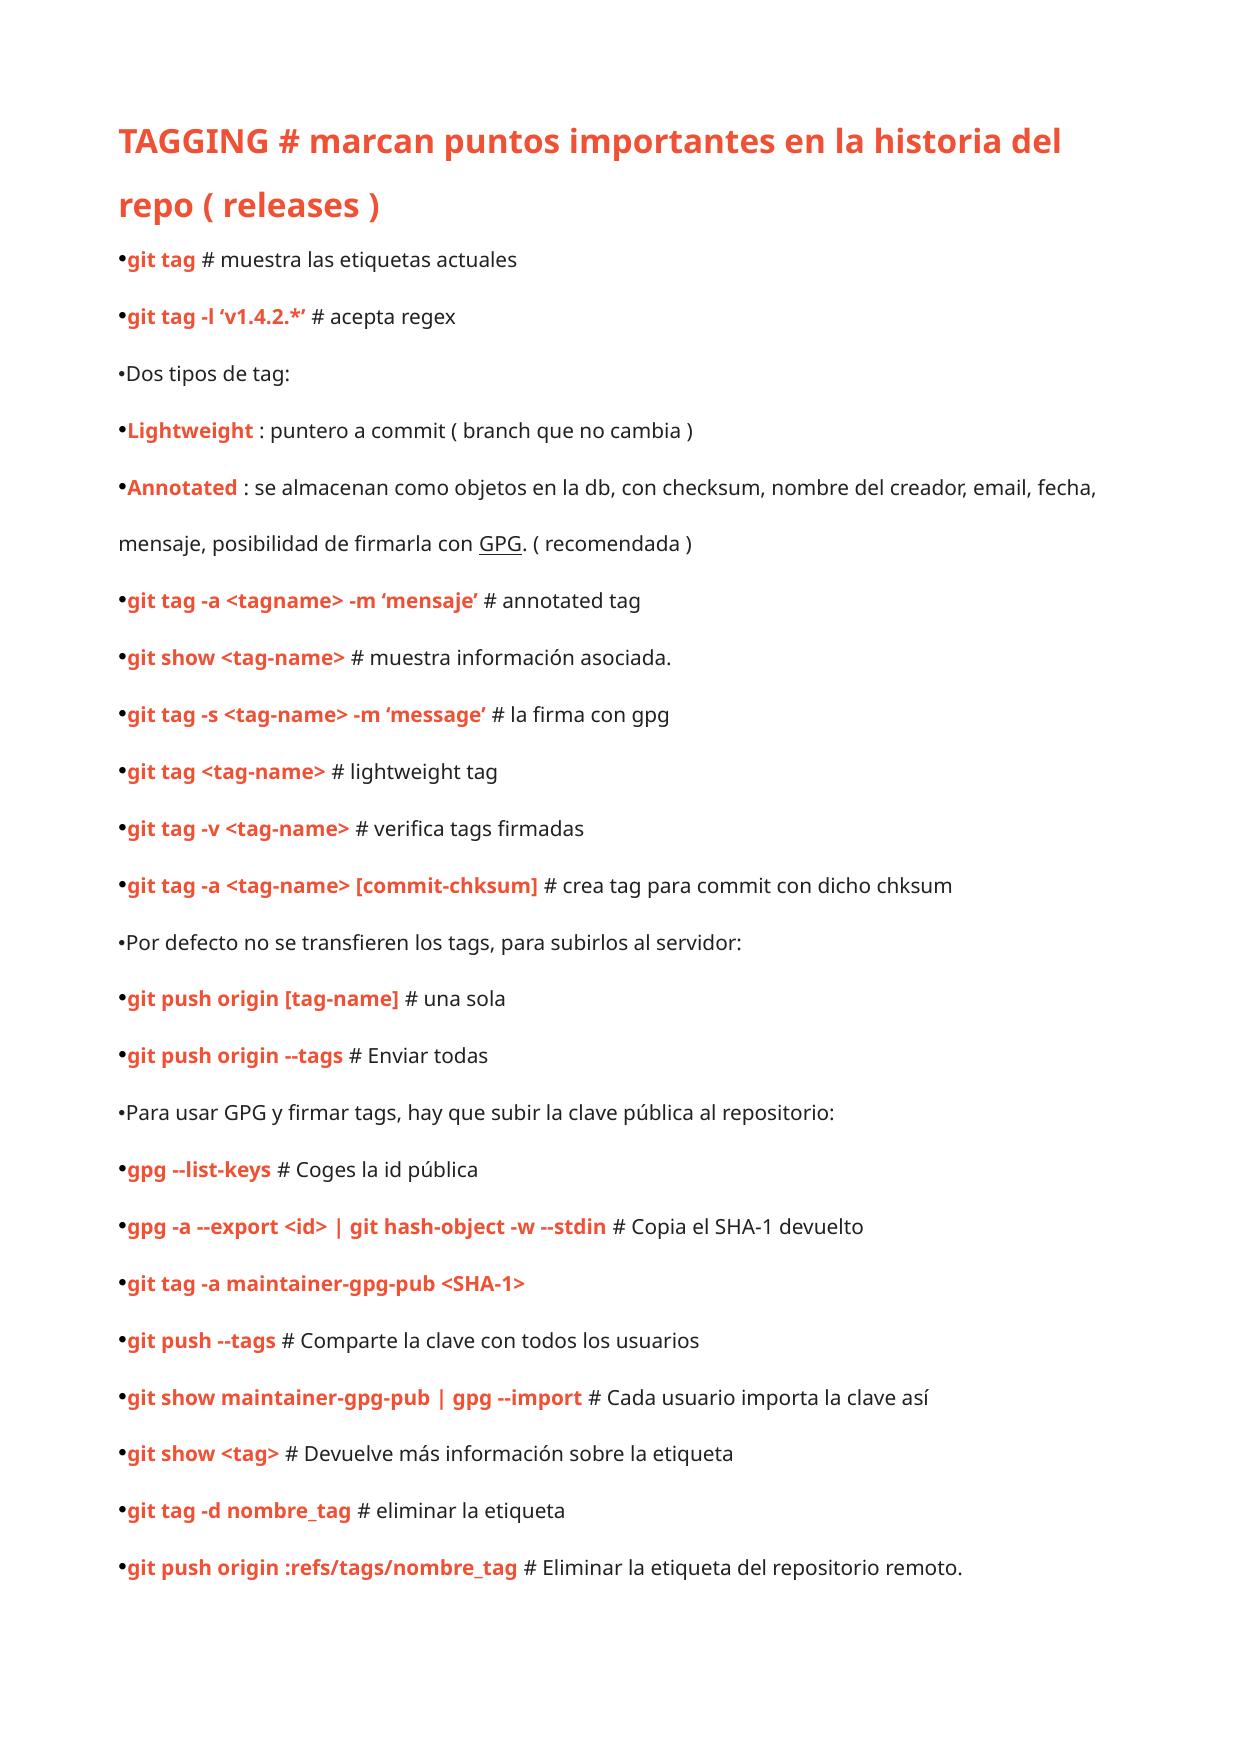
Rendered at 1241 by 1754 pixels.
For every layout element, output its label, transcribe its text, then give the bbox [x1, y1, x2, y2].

list git push origin :refs/tags/nombre_tag # Eliminar la etiqueta del repositorio remoto. [118, 1553, 1122, 1582]
list git tag -v <tag-name> # verifica tags firmadas [118, 814, 1122, 842]
list git tag -l ‘v1.4.2.*’ # acepta regex [118, 302, 1122, 331]
list git tag -a <tagname> -m ‘mensaje’ # annotated tag [118, 586, 1122, 615]
list git show <tag> # Devuelve más información sobre la etiqueta [118, 1439, 1122, 1468]
list git show <tag-name> # muestra información asociada. [118, 643, 1122, 672]
list git push --tags # Comparte la clave con todos los usuarios [118, 1326, 1122, 1354]
list git tag -a <tag-name> [commit-chksum] # crea tag para commit con dicho chksum [118, 871, 1122, 899]
list git tag # muestra las etiquetas actuales [118, 245, 1122, 274]
list Por defecto no se transfieren los tags, para subirlos al servidor: [118, 928, 1122, 956]
list Para usar GPG y firmar tags, hay que subir la clave pública al repositorio: [118, 1098, 1122, 1127]
list git tag -d nombre_tag # eliminar la etiqueta [118, 1496, 1122, 1525]
list git push origin --tags # Enviar todas [118, 1041, 1122, 1070]
list gpg --list-keys # Coges la id pública [118, 1155, 1122, 1184]
list git show maintainer-gpg-pub | gpg --import # Cada usuario importa la clave así [118, 1383, 1122, 1411]
list git tag -s <tag-name> -m ‘message’ # la firma con gpg [118, 700, 1122, 729]
list Dos tipos de tag: [118, 359, 1122, 387]
list Annotated : se almacenan como objetos en la db, con checksum, nombre del creador, email, fecha, mensaje, posibilidad de firmarla con GPG. ( recomendada ) [118, 473, 1122, 558]
list git tag -a maintainer-gpg-pub <SHA-1> [118, 1269, 1122, 1297]
list Lightweight : puntero a commit ( branch que no cambia ) [118, 416, 1122, 444]
list gpg -a --export <id> | git hash-object -w --stdin # Copia el SHA-1 devuelto [118, 1212, 1122, 1241]
list git push origin [tag-name] # una sola [118, 984, 1122, 1013]
list git tag <tag-name> # lightweight tag [118, 757, 1122, 786]
subtitle TAGGING # marcan puntos importantes en la historia del repo ( releases ) [118, 118, 1122, 227]
